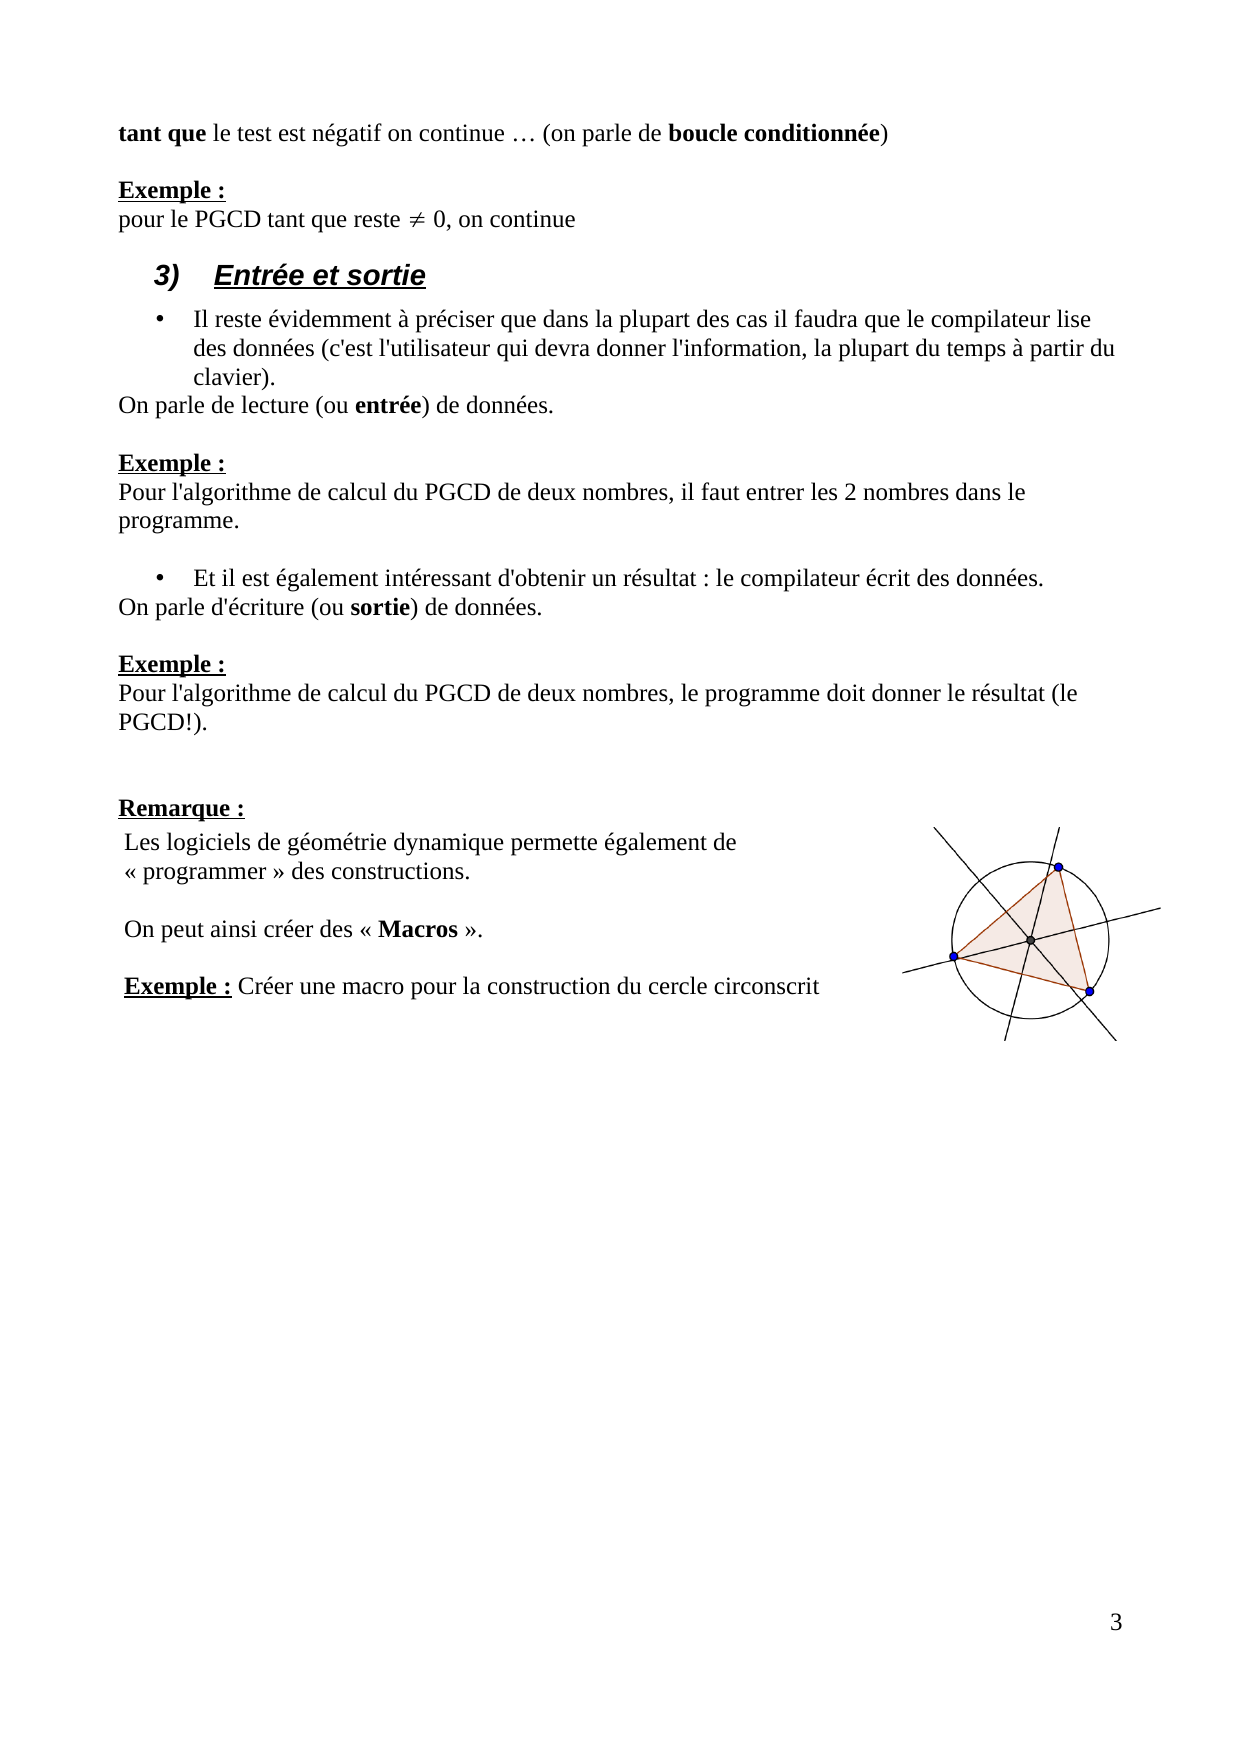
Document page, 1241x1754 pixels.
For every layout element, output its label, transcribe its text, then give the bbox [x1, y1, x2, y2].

text On parle de lecture (ou entrée) de données. [118, 390, 1122, 419]
text On parle d'écriture (ou sortie) de données. [118, 592, 1122, 620]
text Pour l'algorithme de calcul du PGCD de deux nombres, il faut entrer les 2 nombres dans le programme. [118, 477, 1122, 534]
text Exemple : [118, 649, 1122, 678]
text pour le PGCD tant que reste ≠ 0, on continue [118, 204, 1122, 233]
list Il reste évidemment à préciser que dans la plupart des cas il faudra que le compilateur lise des données (c'est l'utilisateur qui devra donner l'information, la plupart du temps à partir du clavier). [156, 304, 1122, 390]
subtitle Entrée et sortie [153, 258, 1122, 292]
text tant que le test est négatif on continue … (on parle de boucle conditionnée) [118, 118, 1122, 147]
text Exemple : [118, 448, 1122, 477]
table_header Les logiciels de géométrie dynamique permette également de « programmer » des constructions. On peut ainsi créer des « Macros ». Exemple : Créer une macro pour la construction du cercle circonscrit [118, 822, 837, 1075]
text Exemple : [118, 176, 1122, 204]
text Remarque : [118, 793, 1122, 822]
text Pour l'algorithme de calcul du PGCD de deux nombres, le programme doit donner le résultat (le PGCD!). [118, 678, 1122, 735]
table_header [838, 822, 1122, 1075]
list Et il est également intéressant d'obtenir un résultat : le compilateur écrit des données. [156, 563, 1122, 592]
